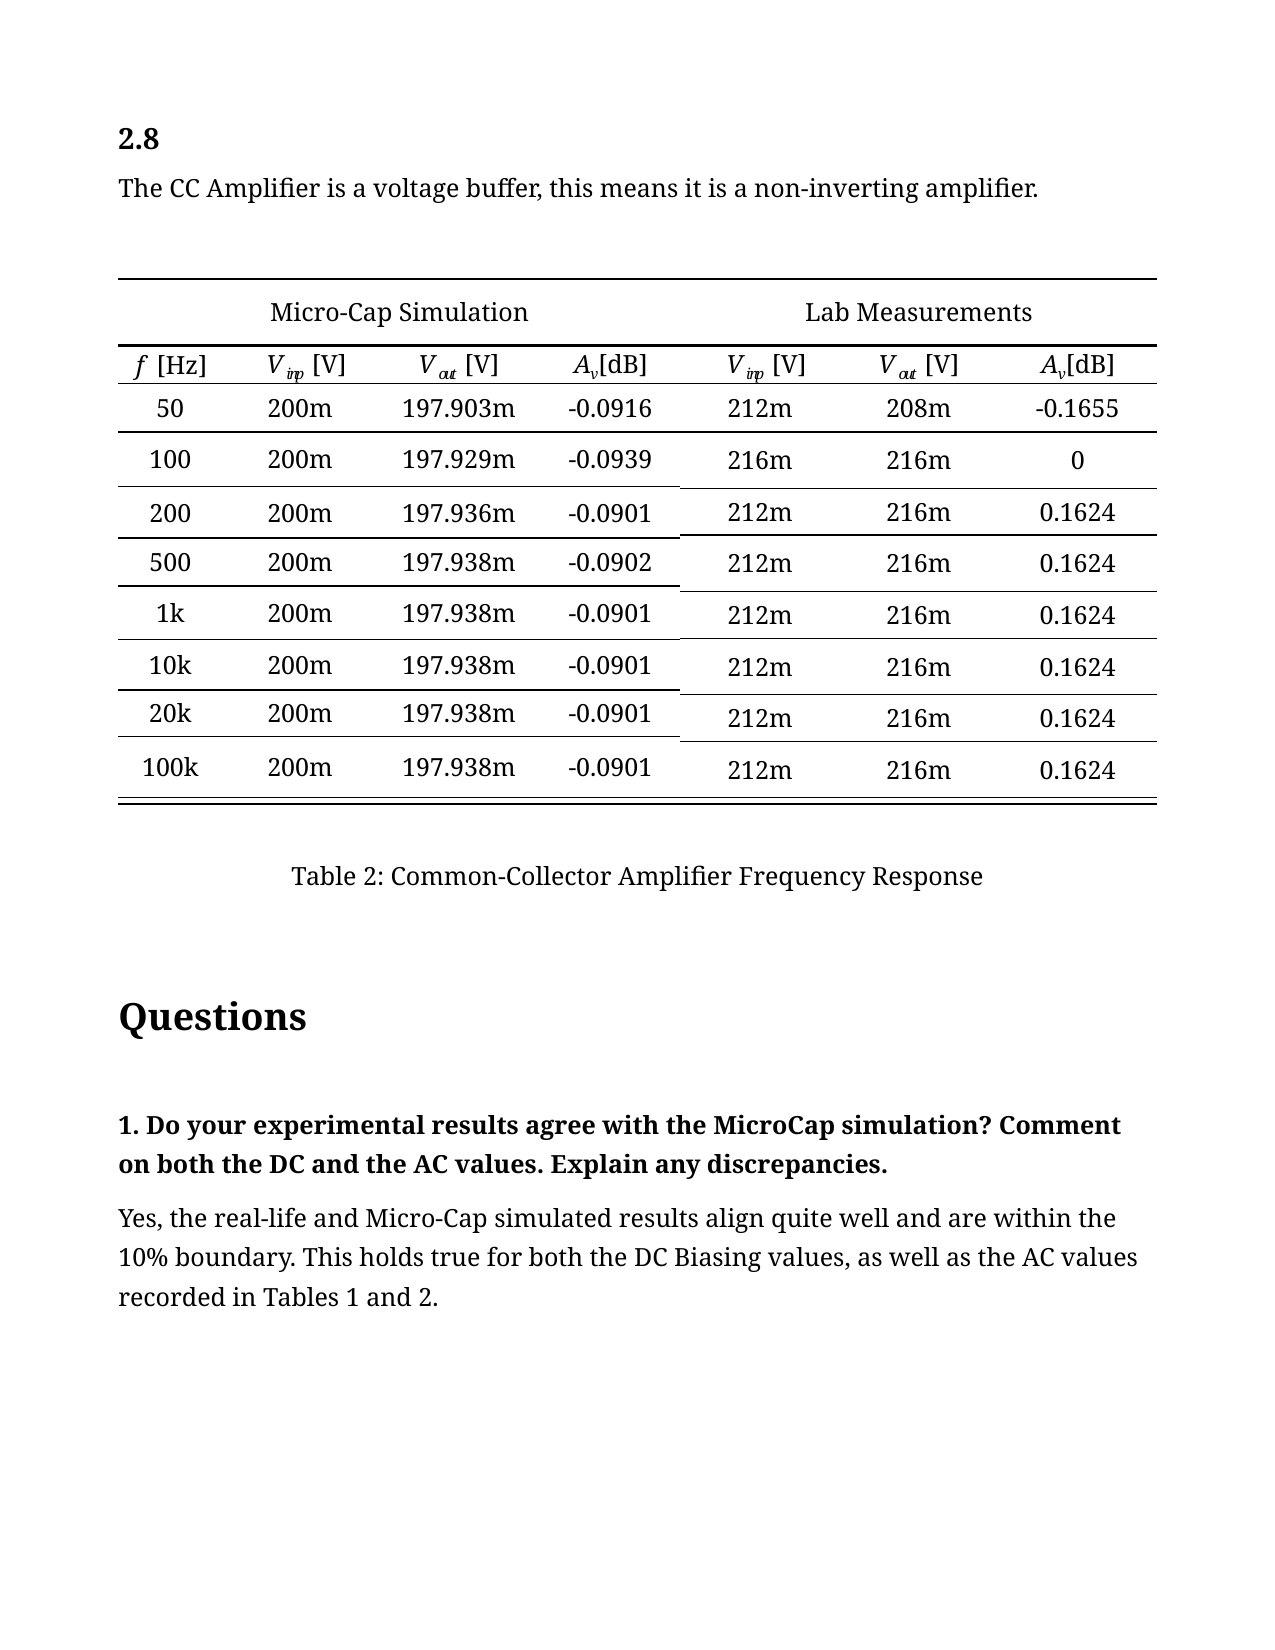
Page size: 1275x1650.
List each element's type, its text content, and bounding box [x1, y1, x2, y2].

table_cell 197.938m [378, 640, 540, 689]
table_cell 216m [839, 489, 998, 534]
table_cell -0.0901 [540, 640, 680, 689]
table_cell -0.1655 [998, 384, 1157, 431]
table_cell 10k [118, 640, 222, 689]
table_cell 197.938m [378, 539, 540, 585]
table_cell 0.1624 [998, 639, 1157, 694]
table_cell [680, 798, 1157, 803]
table_cell 208m [839, 384, 998, 431]
text Yes, the real-life and Micro-Cap simulated results align quite well and are within the 10% boundary. This holds true for both the DC Biasing values, as well as the AC values recorded in Tables 1 and 2. [118, 1201, 1157, 1313]
table_cell 200m [222, 640, 377, 689]
table_cell -0.0901 [540, 737, 680, 797]
table_cell 200m [222, 737, 377, 797]
subtitle 2.8 [118, 118, 1157, 158]
table_cell 197.903m [378, 384, 540, 431]
table_cell 212m [680, 742, 839, 797]
table_cell 216m [839, 592, 998, 637]
table_cell 212m [680, 695, 839, 741]
table_cell 216m [839, 433, 998, 487]
table_cell -0.0916 [540, 384, 680, 431]
table_cell 212m [680, 384, 839, 431]
table_cell 50 [118, 384, 222, 431]
table_header Lab Measurements [680, 280, 1157, 343]
table_cell 212m [680, 639, 839, 694]
table_cell 200m [222, 433, 377, 486]
text 1. Do your experimental results agree with the MicroCap simulation? Comment on both the DC and the AC values. Explain any discrepancies. [118, 1108, 1157, 1181]
table_cell 216m [839, 639, 998, 694]
table_header [dB] [998, 347, 1157, 382]
table_cell 100k [118, 737, 222, 797]
table_cell 216m [839, 536, 998, 591]
table_header [dB] [540, 347, 680, 382]
table_header [V] [680, 347, 839, 382]
table_cell 200 [118, 487, 222, 537]
table_cell 200m [222, 384, 377, 431]
subtitle Questions [118, 991, 1157, 1042]
table_cell -0.0901 [540, 691, 680, 736]
table_cell 197.938m [378, 587, 540, 639]
table_cell 200m [222, 587, 377, 639]
table_cell 100 [118, 433, 222, 486]
table_cell 0.1624 [998, 489, 1157, 534]
table_cell 0.1624 [998, 592, 1157, 637]
table_cell 0 [998, 433, 1157, 487]
table_cell 197.929m [378, 433, 540, 486]
table_cell 200m [222, 691, 377, 736]
table_cell 0.1624 [998, 742, 1157, 797]
table_cell 212m [680, 536, 839, 591]
table_cell -0.0901 [540, 587, 680, 639]
table_header [V] [222, 347, 377, 382]
table_cell [118, 798, 680, 803]
table_cell 197.938m [378, 737, 540, 797]
table_cell 212m [680, 592, 839, 637]
table_cell 1k [118, 587, 222, 639]
table_cell 197.938m [378, 691, 540, 736]
table_cell 0.1624 [998, 695, 1157, 741]
table_cell 0.1624 [998, 536, 1157, 591]
table_cell 212m [680, 489, 839, 534]
table_header [V] [378, 347, 540, 382]
table_cell 500 [118, 539, 222, 585]
table_cell 200m [222, 539, 377, 585]
table_header [V] [839, 347, 998, 382]
table_cell 200m [222, 487, 377, 537]
table_cell -0.0939 [540, 433, 680, 486]
table_cell -0.0902 [540, 539, 680, 585]
table_cell 20k [118, 691, 222, 736]
table_cell -0.0901 [540, 487, 680, 537]
text The CC Amplifier is a voltage buffer, this means it is a non-inverting amplifier. [118, 170, 1157, 204]
table_header [Hz] [118, 347, 222, 382]
table_cell 216m [839, 695, 998, 741]
table_cell 216m [680, 433, 839, 487]
table_cell 197.936m [378, 487, 540, 537]
table_header Micro-Cap Simulation [118, 280, 680, 343]
text Table 2: Common-Collector Amplifier Frequency Response [118, 858, 1157, 892]
table_cell 216m [839, 742, 998, 797]
